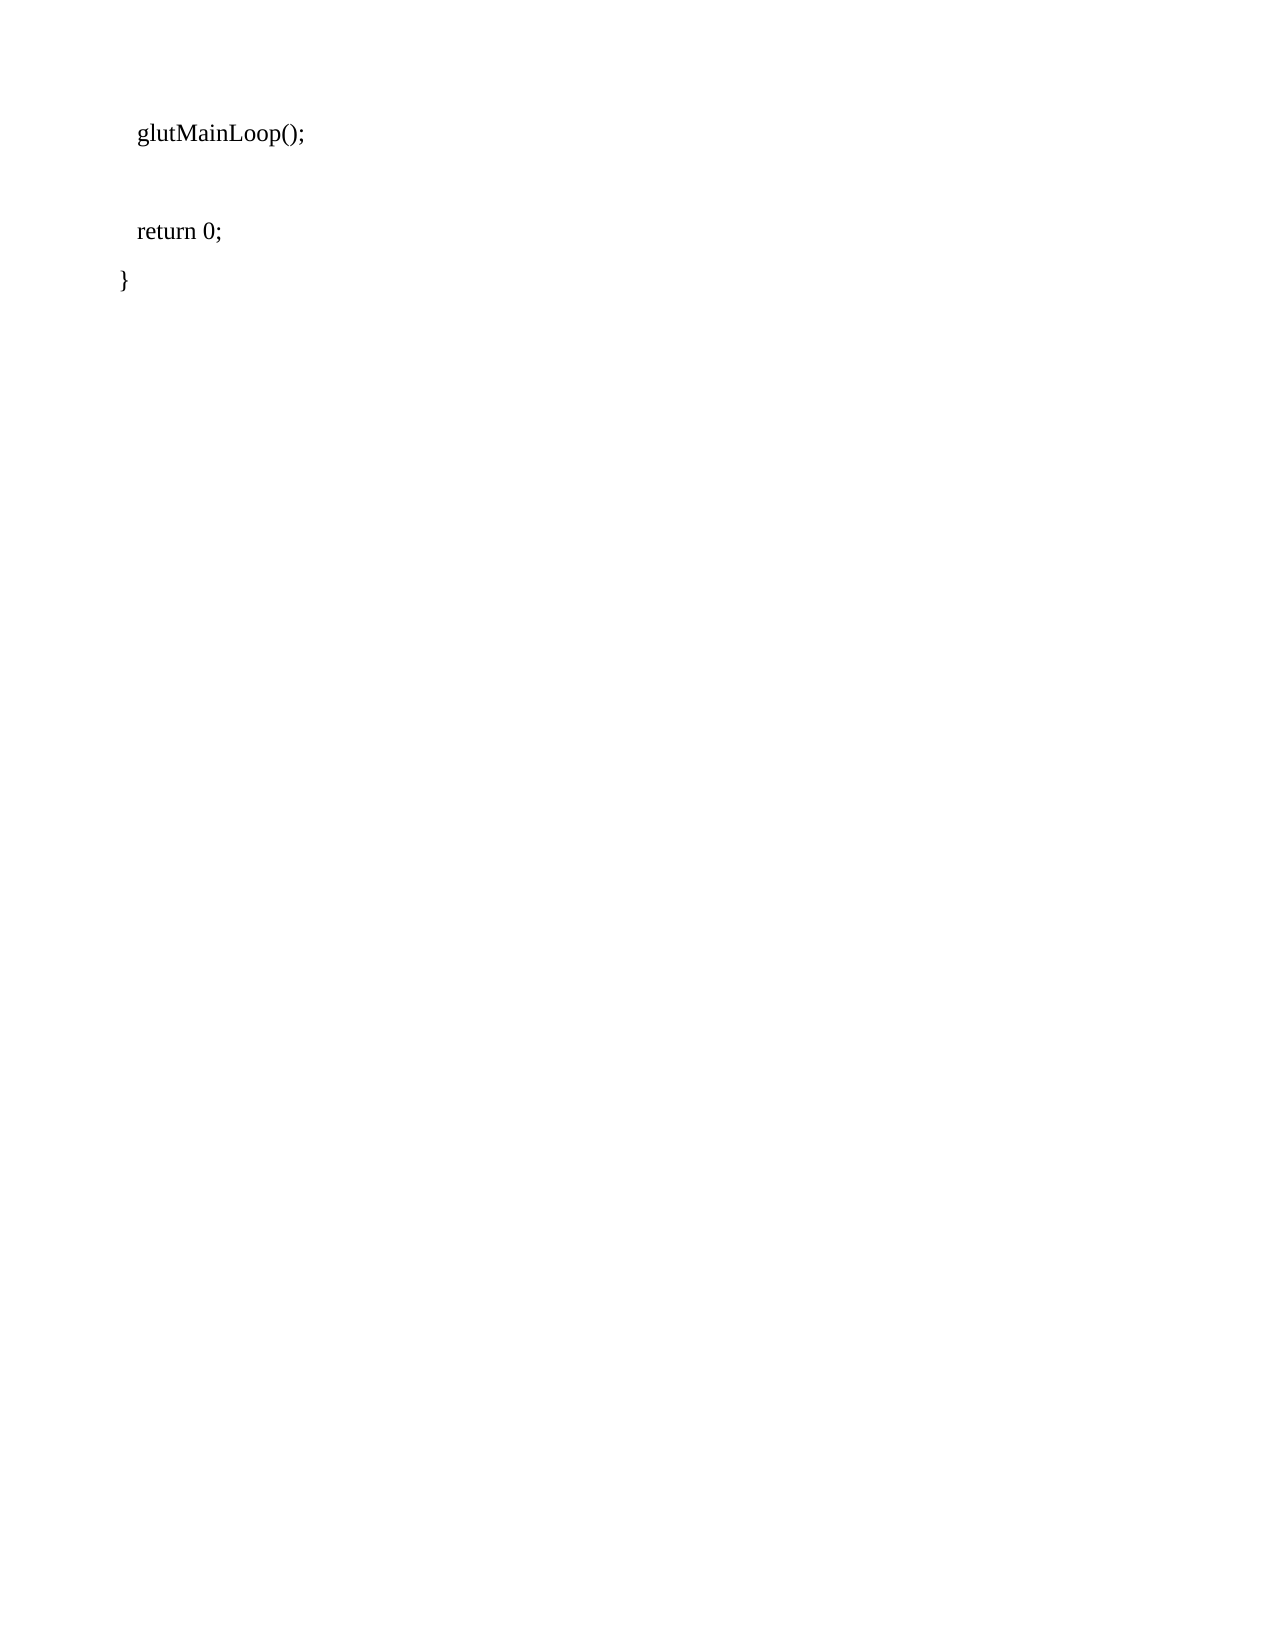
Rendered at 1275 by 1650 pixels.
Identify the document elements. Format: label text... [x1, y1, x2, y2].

text } [118, 265, 1157, 294]
text glutMainLoop(); [118, 118, 1157, 147]
text return 0; [118, 216, 1157, 245]
